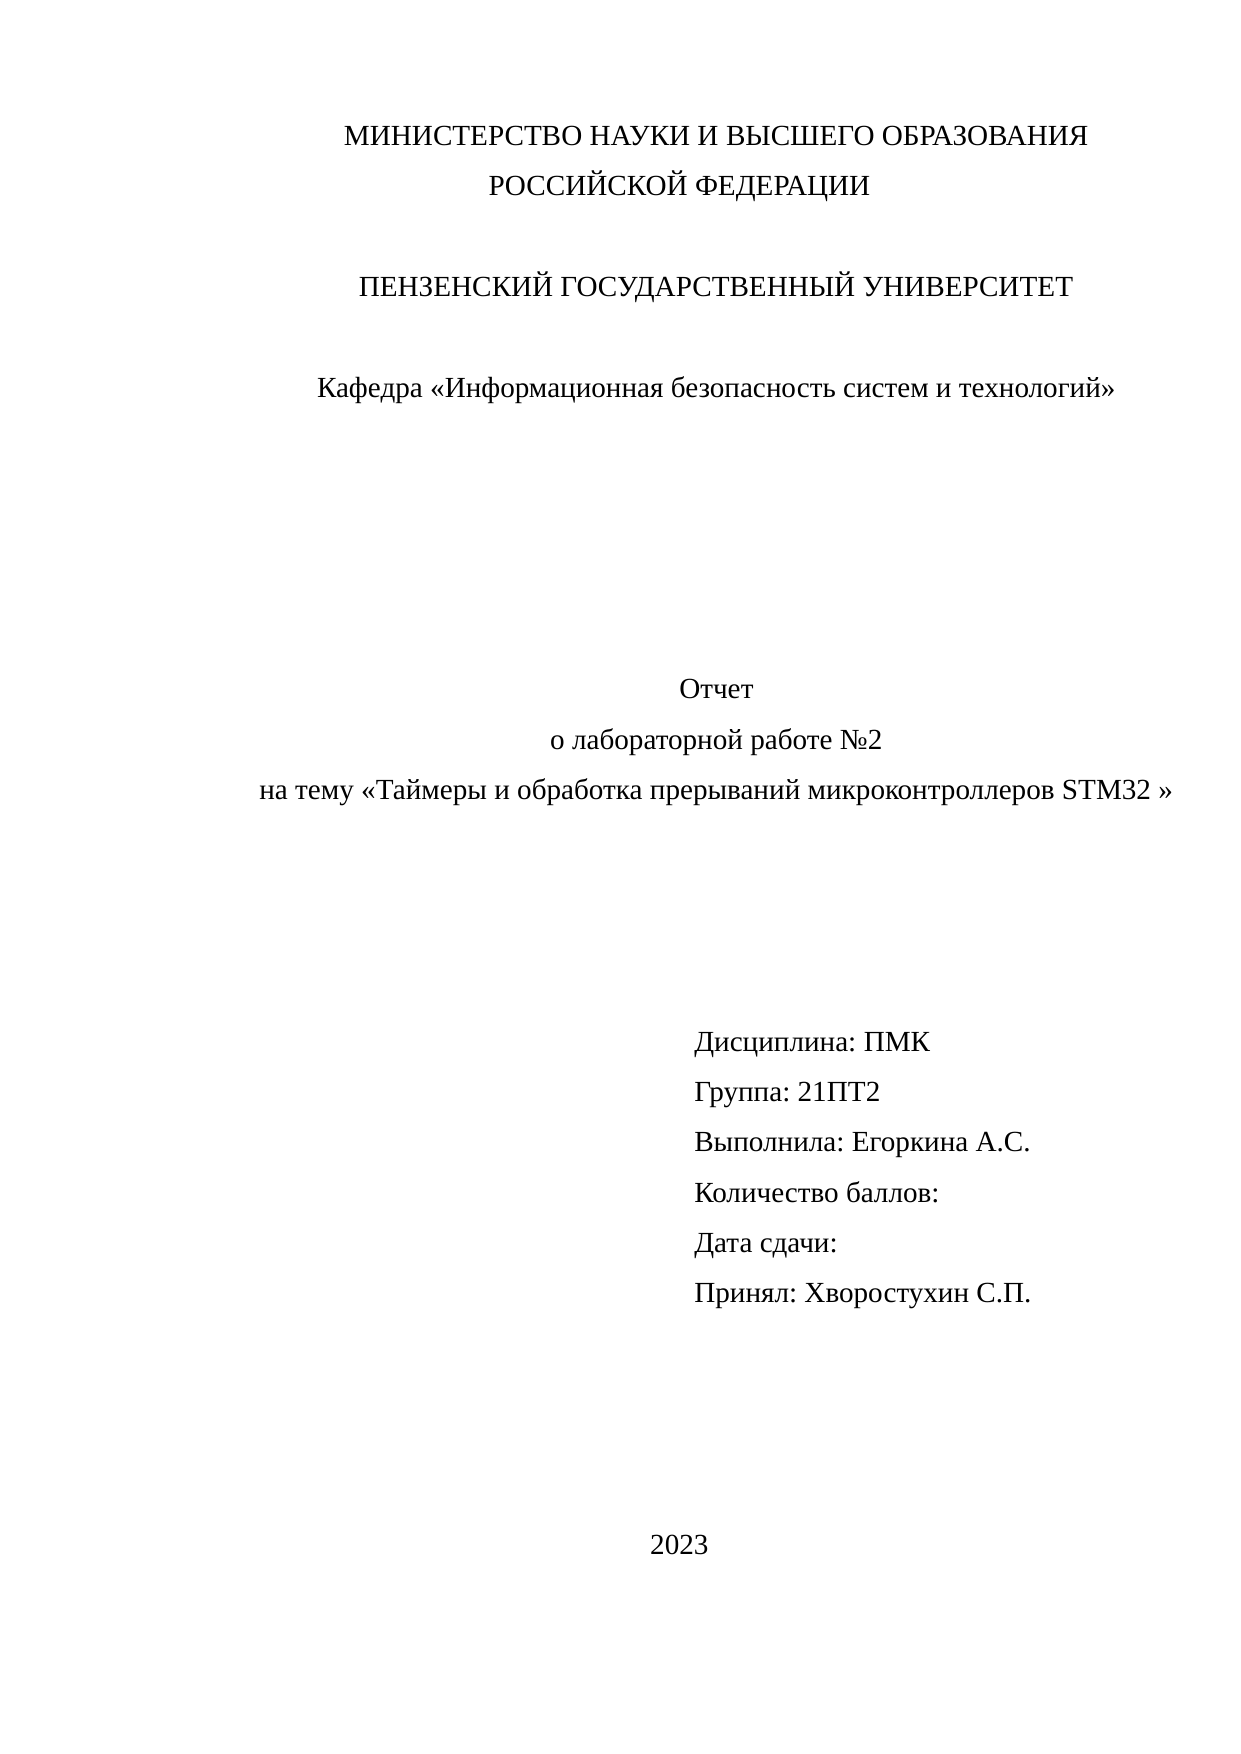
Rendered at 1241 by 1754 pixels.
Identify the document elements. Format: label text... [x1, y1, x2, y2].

text Выполнила: Егоркина А.С. [620, 1124, 1181, 1158]
text ПЕНЗЕНСКИЙ ГОСУДАРСТВЕННЫЙ УНИВЕРСИТЕТ [177, 269, 1181, 303]
text Количество баллов: [620, 1175, 1181, 1208]
text Кафедра «Информационная безопасность систем и технологий» [177, 370, 1181, 403]
text Группа: 21ПТ2 [620, 1074, 1181, 1108]
text Принял: Хворостухин С.П. [620, 1275, 1181, 1309]
text о лабораторной работе №2 [177, 722, 1181, 755]
text МИНИСТЕРСТВО НАУКИ И ВЫСШЕГО ОБРАЗОВАНИЯ РОССИЙСКОЙ ФЕДЕРАЦИИ [177, 118, 1181, 202]
text 2023 [177, 1527, 1181, 1560]
text на тему «Таймеры и обработка прерываний микроконтроллеров STM32 » [177, 772, 1181, 806]
text Отчет [177, 672, 1181, 705]
text Дата сдачи: [620, 1225, 1181, 1258]
text Дисциплина: ПМК [620, 1024, 1181, 1057]
